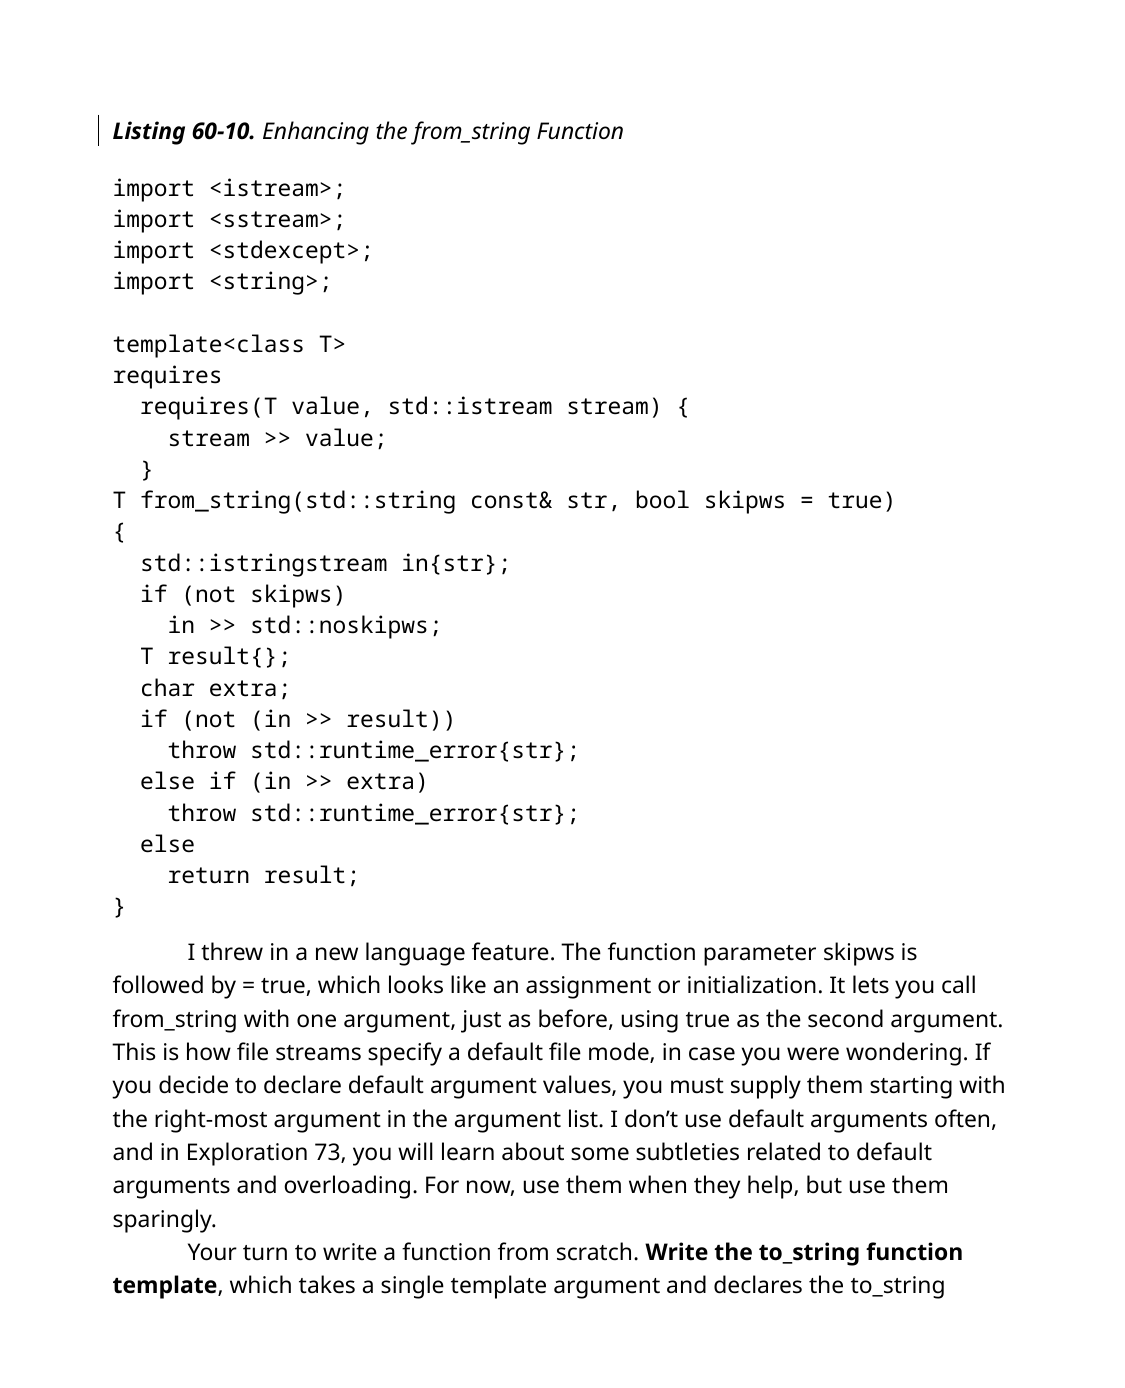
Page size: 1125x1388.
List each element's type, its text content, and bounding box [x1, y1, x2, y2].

text return result; [112, 859, 1012, 890]
text template<class T> [112, 328, 1012, 359]
text } [112, 453, 1012, 484]
text T result{}; [112, 640, 1012, 671]
text throw std::runtime_error{str}; [112, 734, 1012, 765]
text Your turn to write a function from scratch. Write the to_string function template, which takes a single template argument and declares the to_string [112, 1234, 1012, 1301]
text requires(T value, std::istream stream) { [112, 390, 1012, 421]
text char extra; [112, 671, 1012, 703]
text { [112, 515, 1012, 546]
text if (not skipws) [112, 578, 1012, 609]
text else [112, 828, 1012, 859]
text } [112, 890, 1012, 921]
text import <sstream>; [112, 203, 1012, 234]
text import <string>; [112, 265, 1012, 296]
text else if (in >> extra) [112, 765, 1012, 796]
text std::istringstream in{str}; [112, 546, 1012, 578]
text throw std::runtime_error{str}; [112, 796, 1012, 828]
text in >> std::noskipws; [112, 609, 1012, 640]
text import <istream>; [112, 171, 1012, 203]
text T from_string(std::string const& str, bool skipws = true) [112, 484, 1012, 515]
text stream >> value; [112, 421, 1012, 453]
text I threw in a new language feature. The function parameter skipws is followed by = true, which looks like an assignment or initialization. It lets you call from_string with one argument, just as before, using true as the second argument. This is how file streams specify a default file mode, in case you were wondering. If you decide to declare default argument values, you must supply them starting with the right-most argument in the argument list. I don’t use default arguments often, and in Exploration 73, you will learn about some subtleties related to default arguments and overloading. For now, use them when they help, but use them sparingly. [112, 934, 1012, 1234]
text if (not (in >> result)) [112, 703, 1012, 734]
text Listing 60-10. Enhancing the from_string Function [112, 115, 1012, 146]
text requires [112, 359, 1012, 390]
text import <stdexcept>; [112, 234, 1012, 265]
